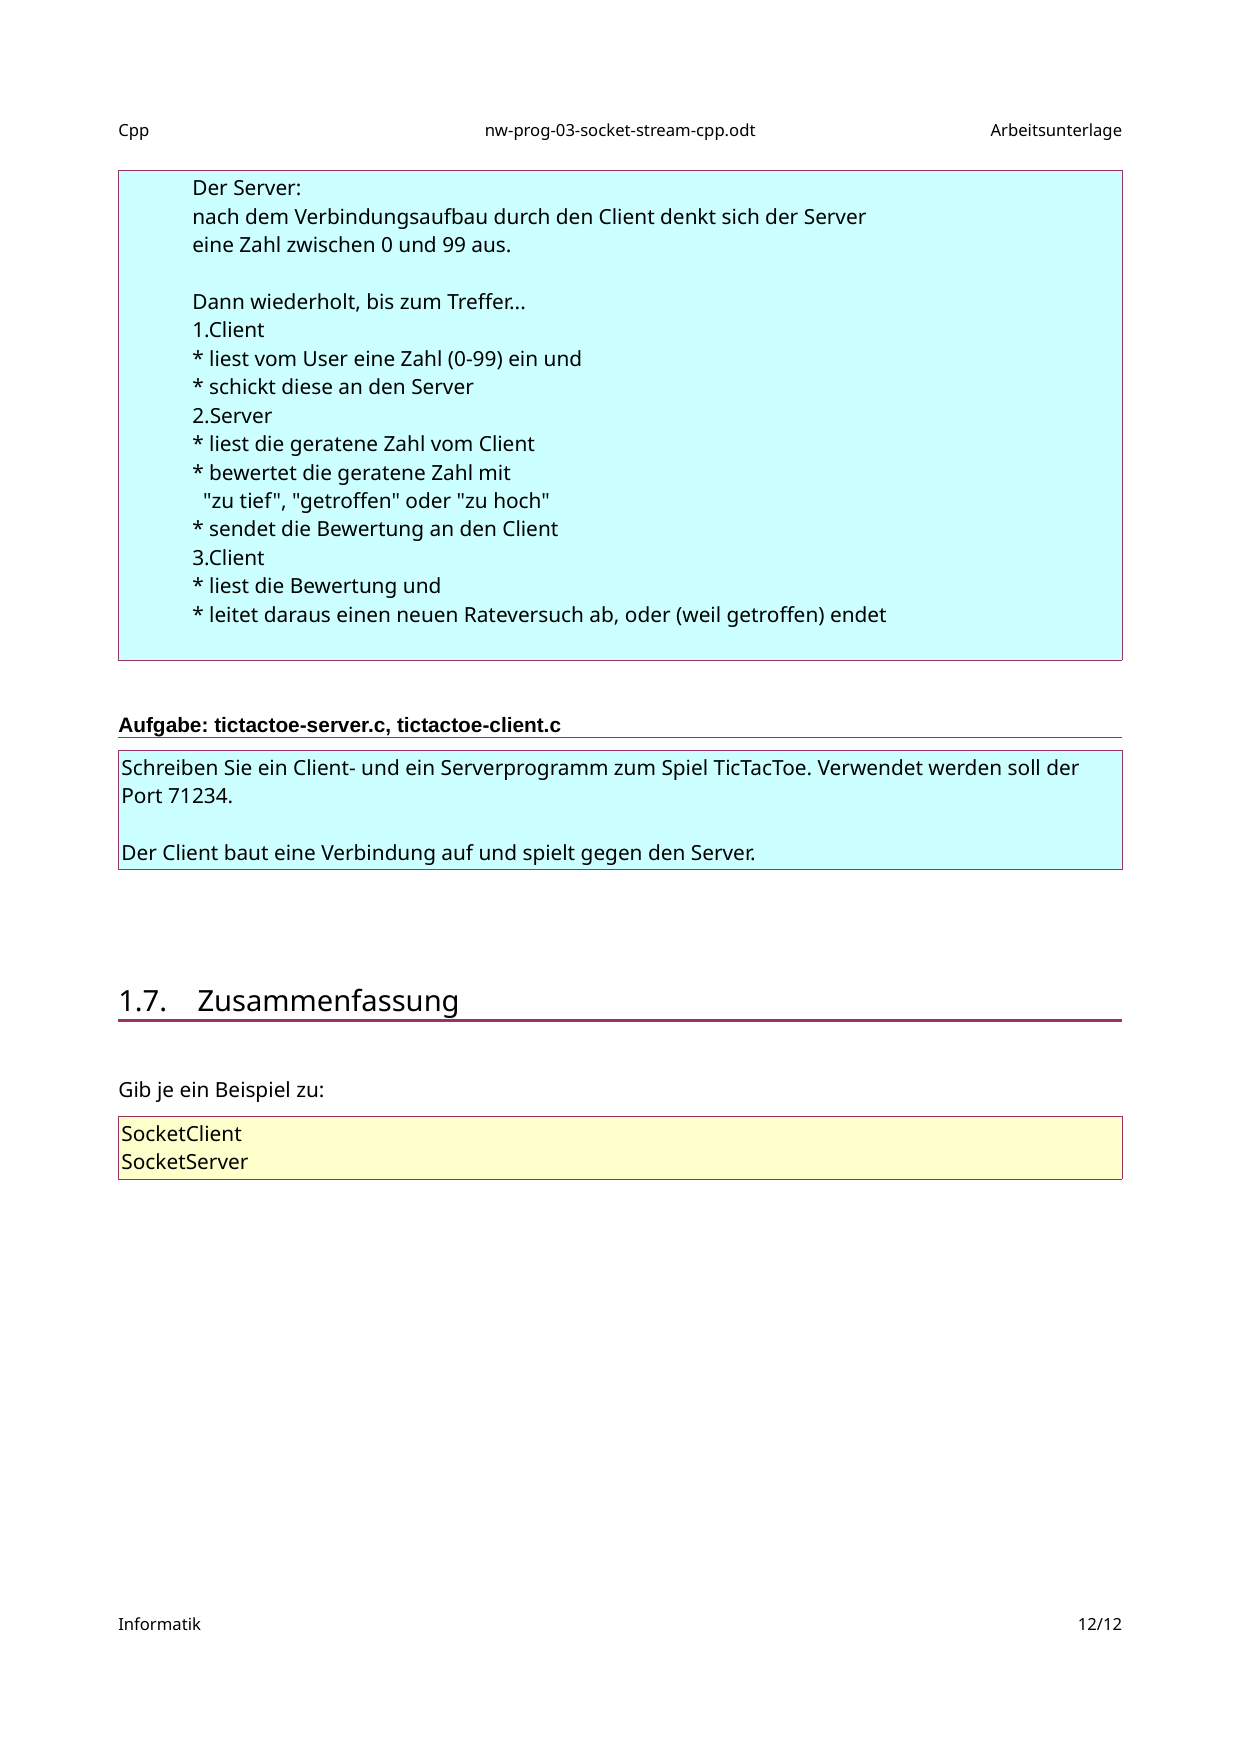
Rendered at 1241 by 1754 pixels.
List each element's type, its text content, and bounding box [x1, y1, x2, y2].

text * schickt diese an den Server [119, 369, 1122, 398]
text Aufgabe: tictactoe-server.c, tictactoe-client.c [118, 713, 1122, 737]
text Der Client baut eine Verbindung auf und spielt gegen den Server. [119, 835, 1122, 869]
text * liest vom User eine Zahl (0-99) ein und [119, 341, 1122, 369]
text Schreiben Sie ein Client- und ein Serverprogramm zum Spiel TicTacToe. Verwendet werden soll der Port 71234. [119, 751, 1122, 807]
text Der Server: [119, 171, 1122, 199]
text * leitet daraus einen neuen Rateversuch ab, oder (weil getroffen) endet [119, 597, 1122, 625]
text * liest die geratene Zahl vom Client [119, 426, 1122, 455]
text Dann wiederholt, bis zum Treffer... [119, 284, 1122, 312]
text 3.Client [119, 540, 1122, 568]
text 1.Client [119, 312, 1122, 341]
text * liest die Bewertung und [119, 568, 1122, 597]
text Gib je ein Beispiel zu: [118, 1075, 1122, 1103]
text eine Zahl zwischen 0 und 99 aus. [119, 227, 1122, 256]
text 2.Server [119, 398, 1122, 426]
subtitle Zusammenfassung [118, 980, 1122, 1019]
text SocketClient SocketServer [119, 1117, 1122, 1179]
text * sendet die Bewertung an den Client [119, 512, 1122, 540]
text "zu tief", "getroffen" oder "zu hoch" [119, 483, 1122, 512]
text nach dem Verbindungsaufbau durch den Client denkt sich der Server [119, 199, 1122, 227]
text * bewertet die geratene Zahl mit [119, 455, 1122, 483]
